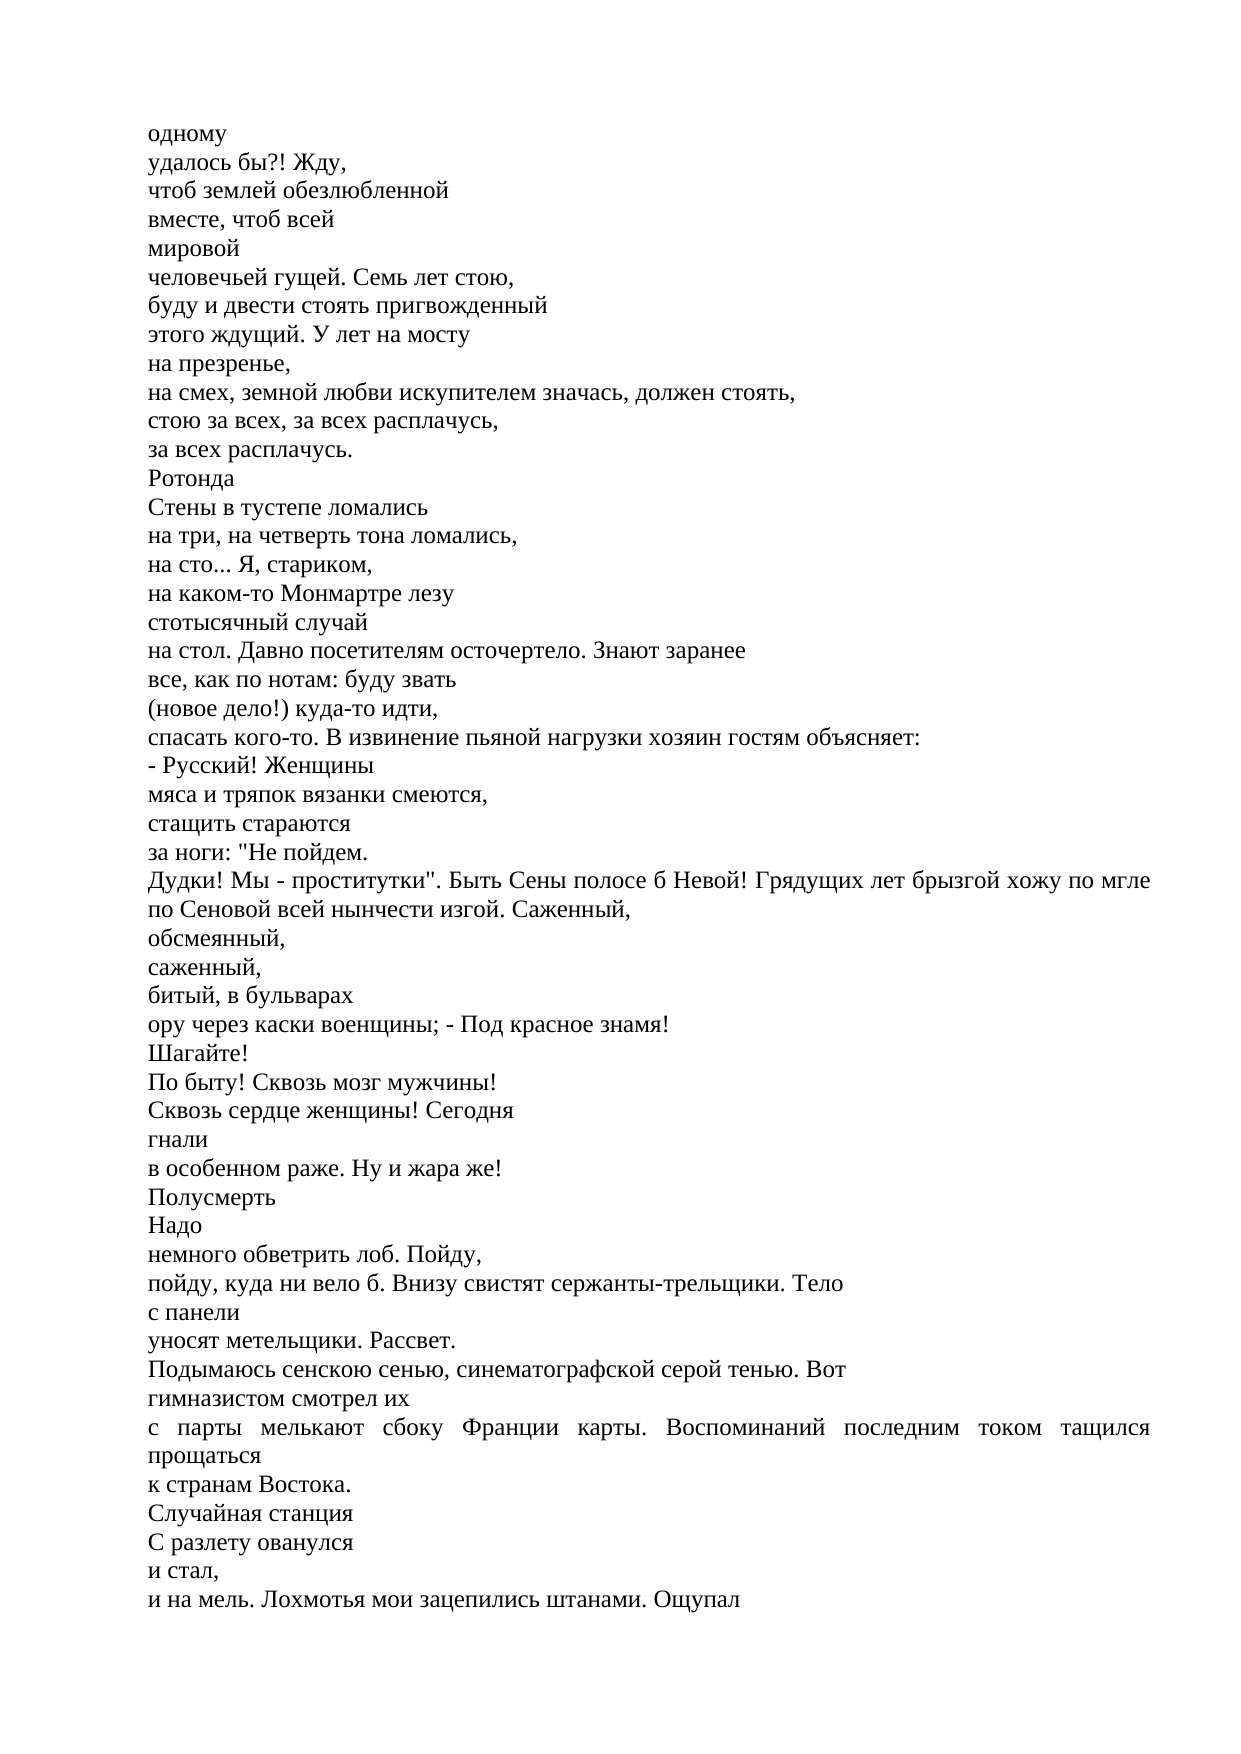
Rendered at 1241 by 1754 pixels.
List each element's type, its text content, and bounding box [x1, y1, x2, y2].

text к странам Востока. [148, 1469, 1152, 1498]
text Надо [148, 1211, 1152, 1239]
text стотысячный случай [148, 607, 1152, 636]
text этого ждущий. У лет на мосту [148, 319, 1152, 348]
text Ротонда [148, 463, 1152, 492]
text на каком-то Монмартре лезу [148, 578, 1152, 607]
text с парты мелькают сбоку Франции карты. Воспоминаний последним током тащился прощаться [148, 1412, 1152, 1469]
text удалось бы?! Жду, [148, 147, 1152, 176]
text Подымаюсь сенскою сенью, синематографской серой тенью. Вот [148, 1354, 1152, 1383]
text обсмеянный, [148, 923, 1152, 952]
text все, как по нотам: буду звать [148, 664, 1152, 693]
text мировой [148, 233, 1152, 262]
text Шагайте! [148, 1038, 1152, 1067]
text мяса и тряпок вязанки смеются, [148, 779, 1152, 808]
text чтоб землей обезлюбленной [148, 176, 1152, 204]
text С разлету ованулся [148, 1527, 1152, 1556]
text немного обветрить лоб. Пойду, [148, 1239, 1152, 1268]
text на сто... Я, стариком, [148, 549, 1152, 578]
text за ноги: "Не пойдем. [148, 837, 1152, 866]
text - Русский! Женщины [148, 751, 1152, 779]
text и стал, [148, 1556, 1152, 1584]
text Случайная станция [148, 1498, 1152, 1527]
text гнали [148, 1124, 1152, 1153]
text битый, в бульварах [148, 981, 1152, 1009]
text на стол. Давно посетителям осточертело. Знают заранее [148, 636, 1152, 664]
text вместе, чтоб всей [148, 204, 1152, 233]
text Полусмерть [148, 1182, 1152, 1211]
text гимназистом смотрел их [148, 1383, 1152, 1412]
text в особенном раже. Ну и жара же! [148, 1153, 1152, 1182]
text за всех расплачусь. [148, 434, 1152, 463]
text Дудки! Мы - проститутки". Быть Сены полосе б Невой! Грядущих лет брызгой хожу по мгле по Сеновой всей нынчести изгой. Саженный, [148, 866, 1152, 923]
text с панели [148, 1297, 1152, 1326]
text стою за всех, за всех расплачусь, [148, 406, 1152, 434]
text на презренье, [148, 348, 1152, 377]
text на смех, земной любви искупителем значась, должен стоять, [148, 377, 1152, 406]
text ору через каски военщины; - Под красное знамя! [148, 1009, 1152, 1038]
text По быту! Сквозь мозг мужчины! [148, 1067, 1152, 1096]
text на три, нa четверть тона ломались, [148, 521, 1152, 549]
text одному [148, 118, 1152, 147]
text пойду, куда ни вело б. Внизу свистят сержанты-трельщики. Тело [148, 1268, 1152, 1297]
text и на мель. Лохмотья мои зацепились штанами. Ощупал [148, 1584, 1152, 1613]
text Сквозь сердце женщины! Сегодня [148, 1096, 1152, 1124]
text уносят метельщики. Рассвет. [148, 1326, 1152, 1354]
text человечьей гущей. Семь лет стою, [148, 262, 1152, 291]
text буду и двести стоять пригвожденный [148, 291, 1152, 319]
text спасать кого-то. В извинение пьяной нагрузки хозяин гостям объясняет: [148, 722, 1152, 751]
text стащить стараются [148, 808, 1152, 837]
text саженный, [148, 952, 1152, 981]
text (новое дело!) куда-то идти, [148, 693, 1152, 722]
text Стены в тустепе ломались [148, 492, 1152, 521]
